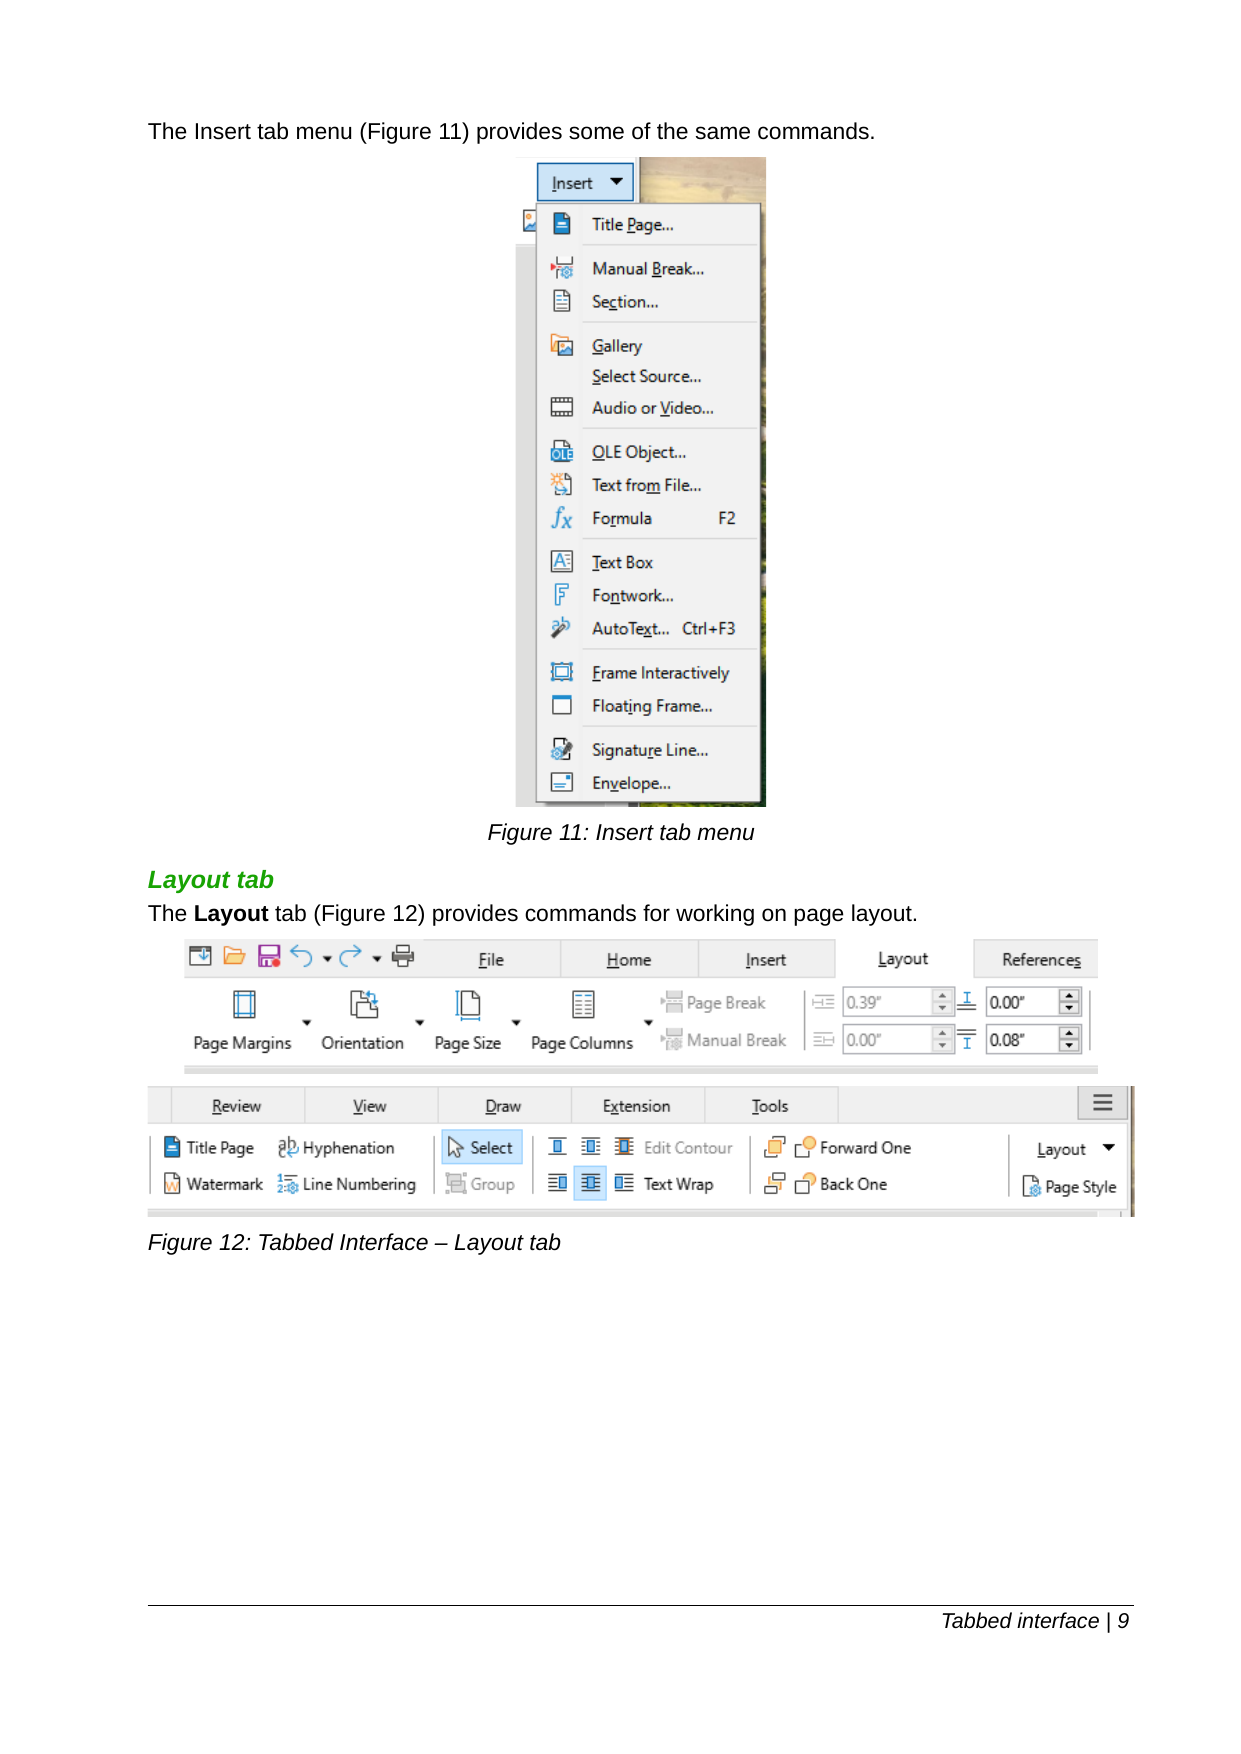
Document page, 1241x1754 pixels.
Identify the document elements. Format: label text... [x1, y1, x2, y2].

text Figure 12: Tabbed Interface – Layout tab [148, 1228, 1134, 1255]
text The Layout tab (Figure 12) provides commands for working on page layout. [148, 900, 1134, 927]
picture [515, 157, 767, 807]
text Figure 11: Insert tab menu [487, 818, 794, 845]
text The Insert tab menu (Figure 11) provides some of the same commands. [148, 118, 1134, 144]
picture [147, 1086, 1135, 1217]
subtitle Layout tab [148, 866, 1134, 894]
picture [184, 939, 1098, 1074]
